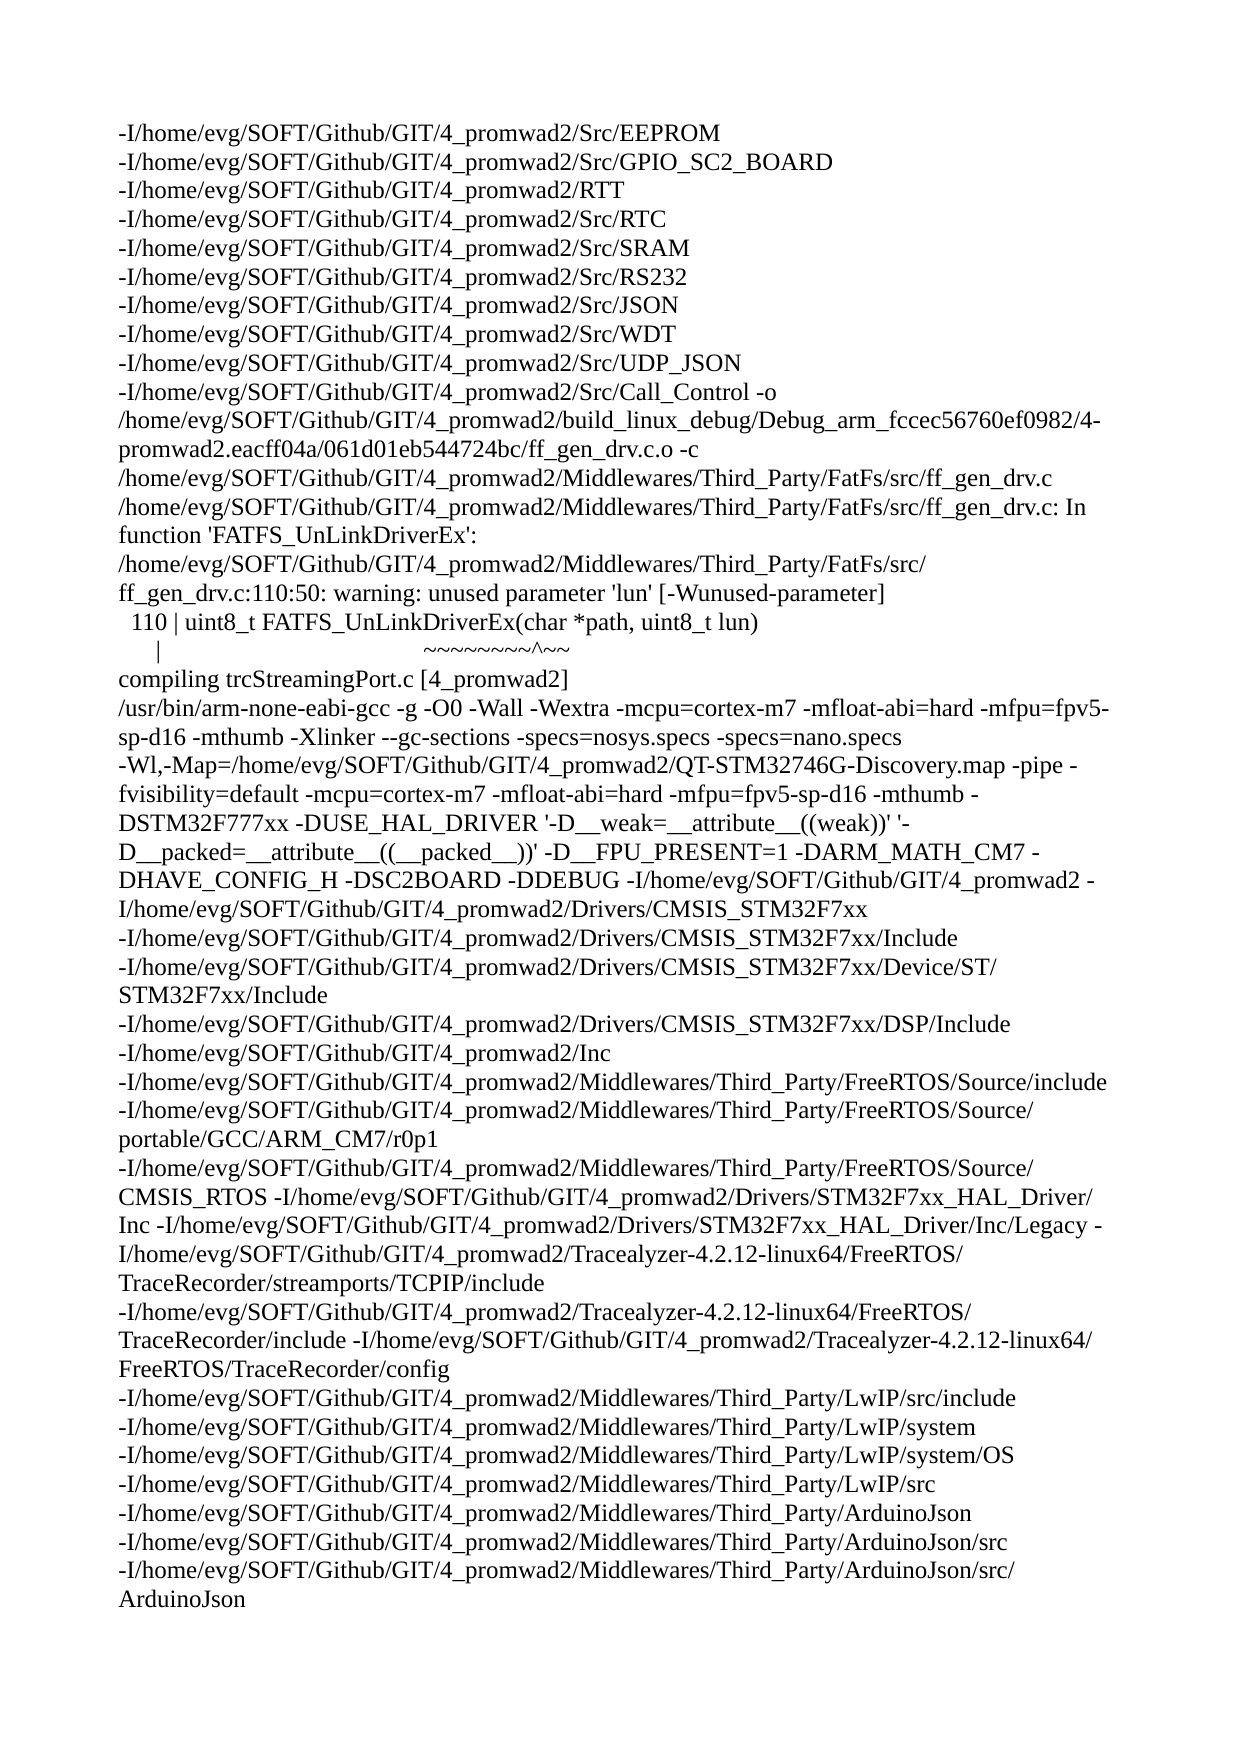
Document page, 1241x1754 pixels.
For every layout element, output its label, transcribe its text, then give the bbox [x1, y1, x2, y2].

text compiling trcStreamingPort.c [4_promwad2] [118, 664, 1122, 693]
text -I/home/evg/SOFT/Github/GIT/4_promwad2/Src/EEPROM -I/home/evg/SOFT/Github/GIT/4_promwad2/Src/GPIO_SC2_BOARD -I/home/evg/SOFT/Github/GIT/4_promwad2/RTT -I/home/evg/SOFT/Github/GIT/4_promwad2/Src/RTC -I/home/evg/SOFT/Github/GIT/4_promwad2/Src/SRAM -I/home/evg/SOFT/Github/GIT/4_promwad2/Src/RS232 -I/home/evg/SOFT/Github/GIT/4_promwad2/Src/JSON -I/home/evg/SOFT/Github/GIT/4_promwad2/Src/WDT -I/home/evg/SOFT/Github/GIT/4_promwad2/Src/UDP_JSON -I/home/evg/SOFT/Github/GIT/4_promwad2/Src/Call_Control -o /home/evg/SOFT/Github/GIT/4_promwad2/build_linux_debug/Debug_arm_fccec56760ef0982/4-promwad2.eacff04a/061d01eb544724bc/ff_gen_drv.c.o -c /home/evg/SOFT/Github/GIT/4_promwad2/Middlewares/Third_Party/FatFs/src/ff_gen_drv.c [118, 118, 1122, 492]
text | ~~~~~~~~^~~ [118, 636, 1122, 664]
text 110 | uint8_t FATFS_UnLinkDriverEx(char *path, uint8_t lun) [118, 607, 1122, 636]
text /home/evg/SOFT/Github/GIT/4_promwad2/Middlewares/Third_Party/FatFs/src/ff_gen_drv.c: In function 'FATFS_UnLinkDriverEx': [118, 492, 1122, 549]
text /home/evg/SOFT/Github/GIT/4_promwad2/Middlewares/Third_Party/FatFs/src/ff_gen_drv.c:110:50: warning: unused parameter 'lun' [-Wunused-parameter] [118, 549, 1122, 607]
text /usr/bin/arm-none-eabi-gcc -g -O0 -Wall -Wextra -mcpu=cortex-m7 -mfloat-abi=hard -mfpu=fpv5-sp-d16 -mthumb -Xlinker --gc-sections -specs=nosys.specs -specs=nano.specs -Wl,-Map=/home/evg/SOFT/Github/GIT/4_promwad2/QT-STM32746G-Discovery.map -pipe -fvisibility=default -mcpu=cortex-m7 -mfloat-abi=hard -mfpu=fpv5-sp-d16 -mthumb -DSTM32F777xx -DUSE_HAL_DRIVER '-D__weak=__attribute__((weak))' '-D__packed=__attribute__((__packed__))' -D__FPU_PRESENT=1 -DARM_MATH_CM7 -DHAVE_CONFIG_H -DSC2BOARD -DDEBUG -I/home/evg/SOFT/Github/GIT/4_promwad2 -I/home/evg/SOFT/Github/GIT/4_promwad2/Drivers/CMSIS_STM32F7xx -I/home/evg/SOFT/Github/GIT/4_promwad2/Drivers/CMSIS_STM32F7xx/Include -I/home/evg/SOFT/Github/GIT/4_promwad2/Drivers/CMSIS_STM32F7xx/Device/ST/STM32F7xx/Include -I/home/evg/SOFT/Github/GIT/4_promwad2/Drivers/CMSIS_STM32F7xx/DSP/Include -I/home/evg/SOFT/Github/GIT/4_promwad2/Inc -I/home/evg/SOFT/Github/GIT/4_promwad2/Middlewares/Third_Party/FreeRTOS/Source/include -I/home/evg/SOFT/Github/GIT/4_promwad2/Middlewares/Third_Party/FreeRTOS/Source/portable/GCC/ARM_CM7/r0p1 -I/home/evg/SOFT/Github/GIT/4_promwad2/Middlewares/Third_Party/FreeRTOS/Source/CMSIS_RTOS -I/home/evg/SOFT/Github/GIT/4_promwad2/Drivers/STM32F7xx_HAL_Driver/Inc -I/home/evg/SOFT/Github/GIT/4_promwad2/Drivers/STM32F7xx_HAL_Driver/Inc/Legacy -I/home/evg/SOFT/Github/GIT/4_promwad2/Tracealyzer-4.2.12-linux64/FreeRTOS/TraceRecorder/streamports/TCPIP/include -I/home/evg/SOFT/Github/GIT/4_promwad2/Tracealyzer-4.2.12-linux64/FreeRTOS/TraceRecorder/include -I/home/evg/SOFT/Github/GIT/4_promwad2/Tracealyzer-4.2.12-linux64/FreeRTOS/TraceRecorder/config -I/home/evg/SOFT/Github/GIT/4_promwad2/Middlewares/Third_Party/LwIP/src/include -I/home/evg/SOFT/Github/GIT/4_promwad2/Middlewares/Third_Party/LwIP/system -I/home/evg/SOFT/Github/GIT/4_promwad2/Middlewares/Third_Party/LwIP/system/OS -I/home/evg/SOFT/Github/GIT/4_promwad2/Middlewares/Third_Party/LwIP/src -I/home/evg/SOFT/Github/GIT/4_promwad2/Middlewares/Third_Party/ArduinoJson -I/home/evg/SOFT/Github/GIT/4_promwad2/Middlewares/Third_Party/ArduinoJson/src -I/home/evg/SOFT/Github/GIT/4_promwad2/Middlewares/Third_Party/ArduinoJson/src/ArduinoJson [118, 693, 1122, 1613]
